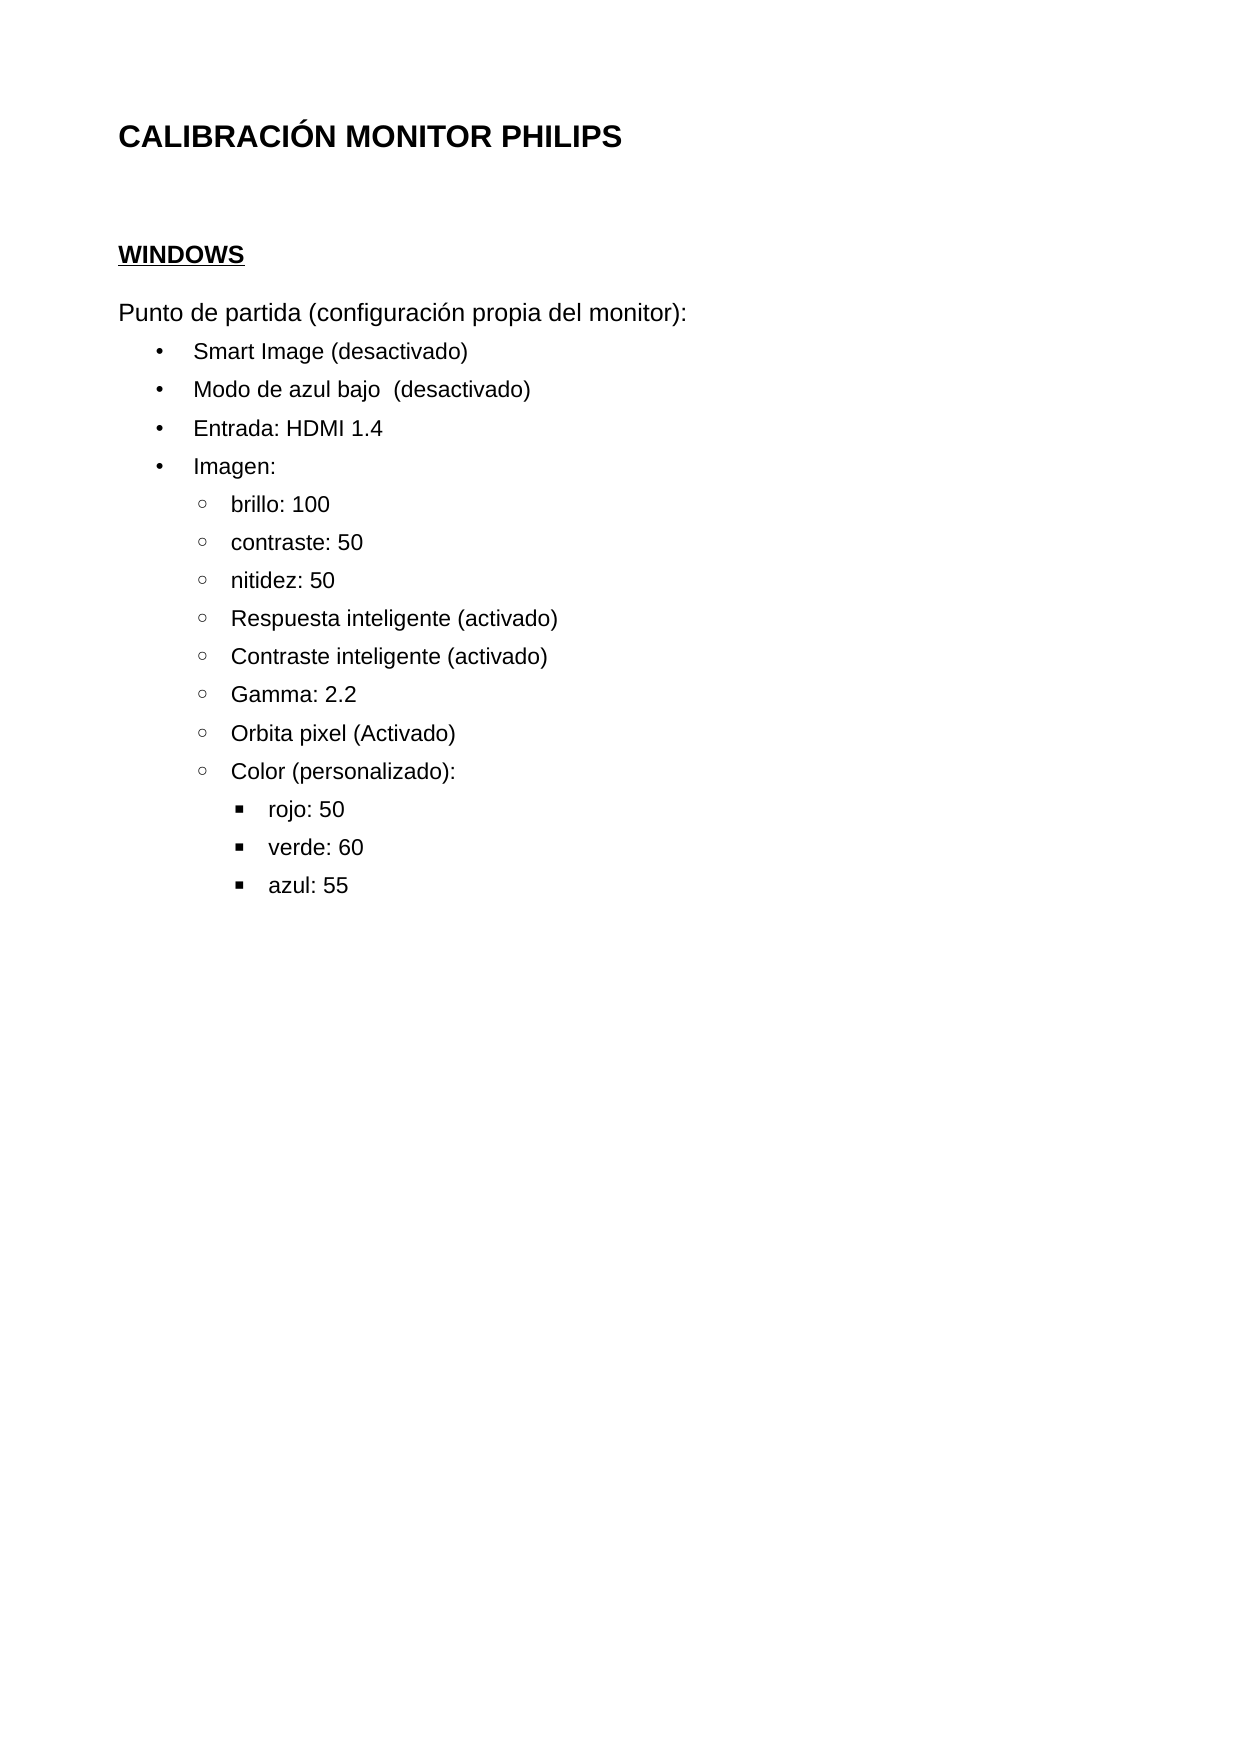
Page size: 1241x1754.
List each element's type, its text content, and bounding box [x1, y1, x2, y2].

list nitidez: 50 [193, 567, 1122, 593]
text Punto de partida (configuración propia del monitor): [118, 298, 1122, 327]
list Color (personalizado): [193, 758, 1122, 784]
list verde: 60 [231, 834, 1122, 860]
list Gamma: 2.2 [193, 681, 1122, 708]
list Modo de azul bajo (desactivado) [156, 376, 1122, 403]
list azul: 55 [231, 872, 1122, 898]
list Entrada: HDMI 1.4 [156, 414, 1122, 441]
list contraste: 50 [193, 529, 1122, 555]
list Orbita pixel (Activado) [193, 719, 1122, 746]
list Respuesta inteligente (activado) [193, 605, 1122, 632]
text CALIBRACIÓN MONITOR PHILIPS [118, 118, 1122, 154]
list Contraste inteligente (activado) [193, 643, 1122, 670]
list Imagen: [156, 453, 1122, 479]
list brillo: 100 [193, 491, 1122, 517]
list rojo: 50 [231, 796, 1122, 822]
list Smart Image (desactivado) [156, 338, 1122, 365]
text WINDOWS [118, 240, 1122, 269]
